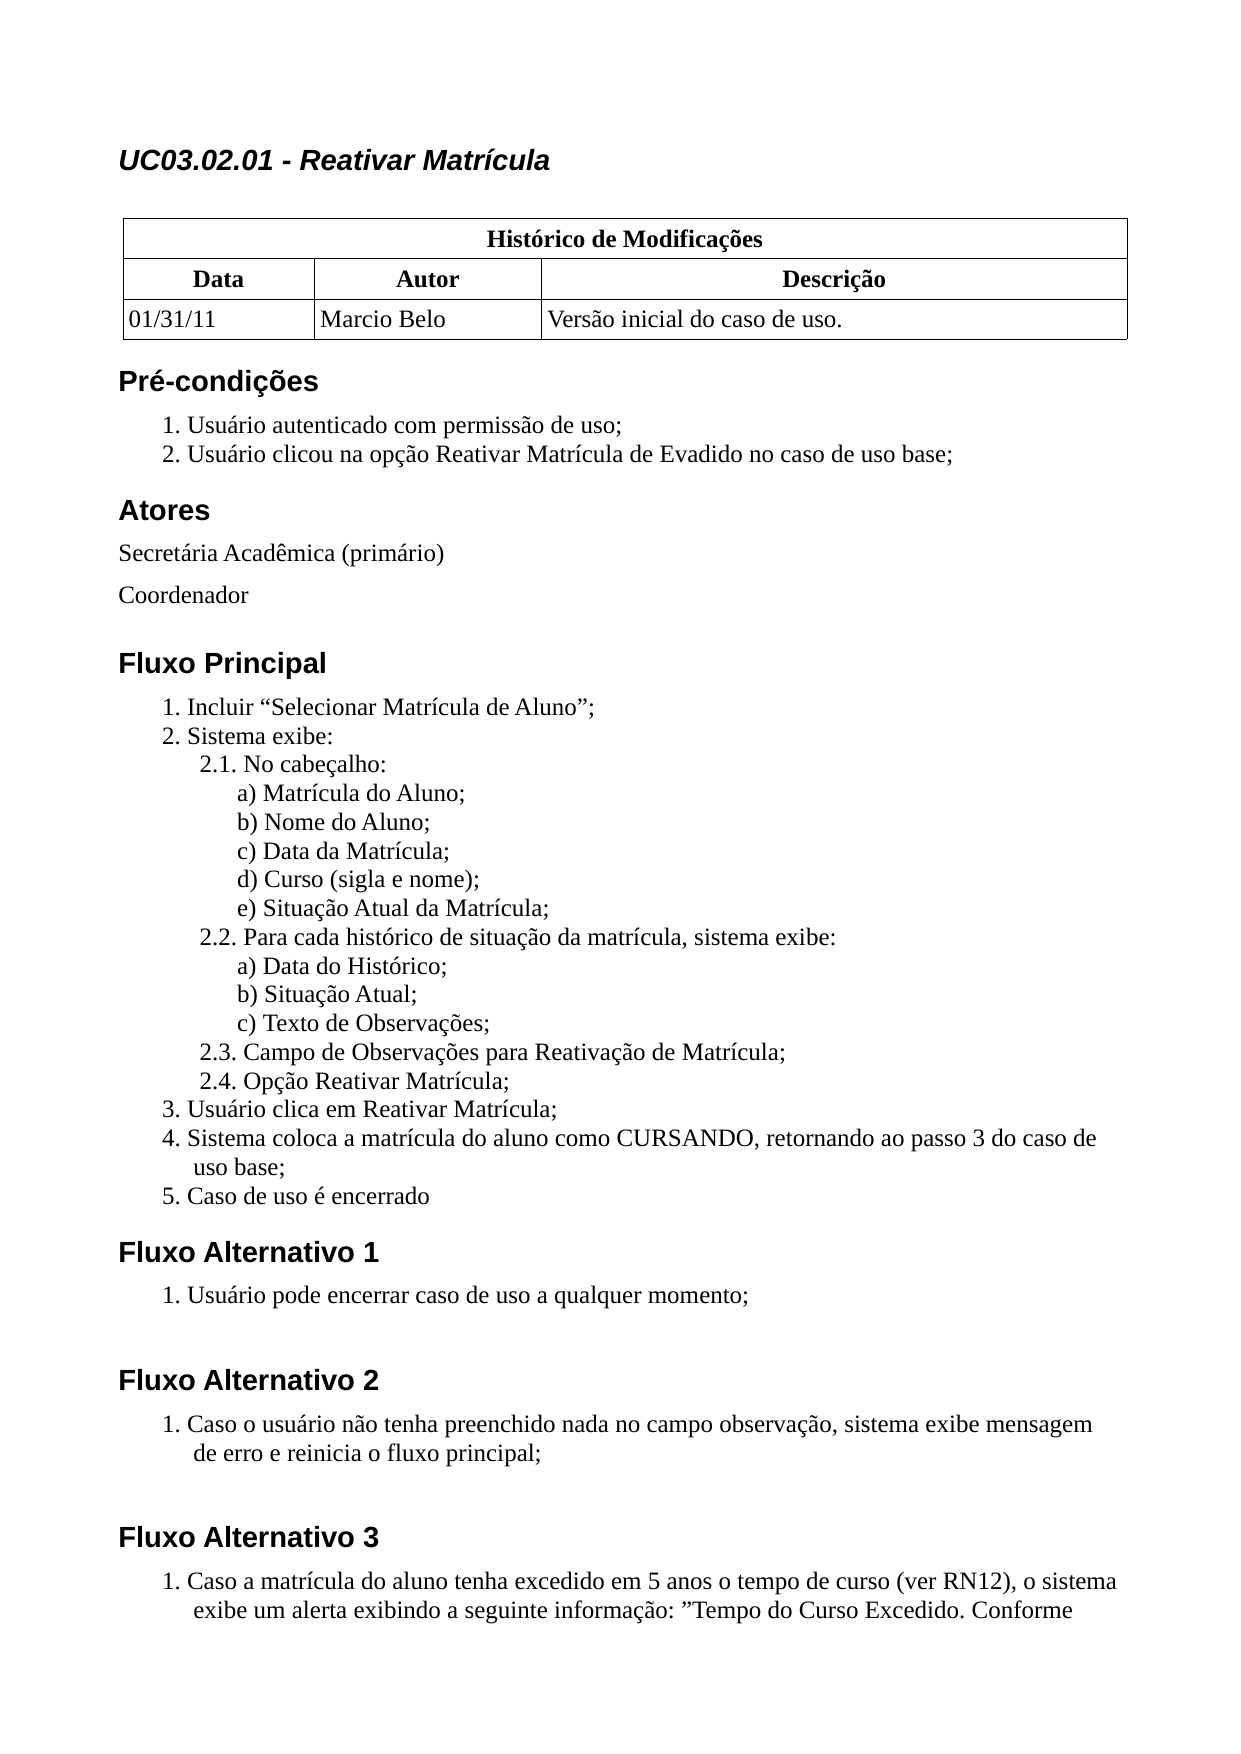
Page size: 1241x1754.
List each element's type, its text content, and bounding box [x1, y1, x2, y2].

table_cell Autor [315, 259, 541, 298]
list Nome do Aluno; [231, 807, 1122, 836]
list Situação Atual da Matrícula; [231, 893, 1122, 922]
list Usuário autenticado com permissão de uso; [156, 410, 1122, 439]
list Usuário clicou na opção Reativar Matrícula de Evadido no caso de uso base; [156, 439, 1122, 467]
list Para cada histórico de situação da matrícula, sistema exibe: [193, 922, 1122, 951]
subtitle Fluxo Principal [118, 646, 1122, 679]
list Usuário clica em Reativar Matrícula; [156, 1094, 1122, 1123]
list Usuário pode encerrar caso de uso a qualquer momento; [156, 1281, 1122, 1309]
list Sistema coloca a matrícula do aluno como CURSANDO, retornando ao passo 3 do caso de uso base; [156, 1123, 1122, 1181]
subtitle Fluxo Alternativo 2 [118, 1363, 1122, 1397]
list Caso de uso é encerrado [156, 1181, 1122, 1209]
table_cell Marcio Belo [315, 300, 541, 339]
subtitle UC03.02.01 - Reativar Matrícula [118, 143, 1122, 177]
list Caso o usuário não tenha preenchido nada no campo observação, sistema exibe mensagem de erro e reinicia o fluxo principal; [156, 1409, 1122, 1467]
text Secretária Acadêmica (primário) [118, 538, 1122, 567]
list Data do Histórico; [231, 951, 1122, 979]
list Caso a matrícula do aluno tenha excedido em 5 anos o tempo de curso (ver RN12), o sistema exibe um alerta exibindo a seguinte informação: ”Tempo do Curso Excedido. Conforme [156, 1566, 1122, 1624]
list Matrícula do Aluno; [231, 778, 1122, 807]
table_cell Versão inicial do caso de uso. [542, 300, 1127, 339]
table_header Histórico de Modificações [124, 219, 1127, 258]
subtitle Fluxo Alternativo 1 [118, 1234, 1122, 1268]
list Sistema exibe: [156, 721, 1122, 749]
subtitle Atores [118, 492, 1122, 526]
list Campo de Observações para Reativação de Matrícula; [193, 1037, 1122, 1066]
list Data da Matrícula; [231, 836, 1122, 864]
list Opção Reativar Matrícula; [193, 1066, 1122, 1094]
table_cell 31/01/11 [124, 300, 314, 339]
subtitle Pré-condições [118, 364, 1122, 397]
list Incluir “Selecionar Matrícula de Aluno”; [156, 692, 1122, 721]
subtitle Fluxo Alternativo 3 [118, 1520, 1122, 1554]
list No cabeçalho: [193, 749, 1122, 778]
list Situação Atual; [231, 979, 1122, 1008]
table_cell Descrição [542, 259, 1127, 298]
table_cell Data [124, 259, 314, 298]
list Texto de Observações; [231, 1008, 1122, 1037]
text Coordenador [118, 580, 1122, 608]
list Curso (sigla e nome); [231, 864, 1122, 893]
